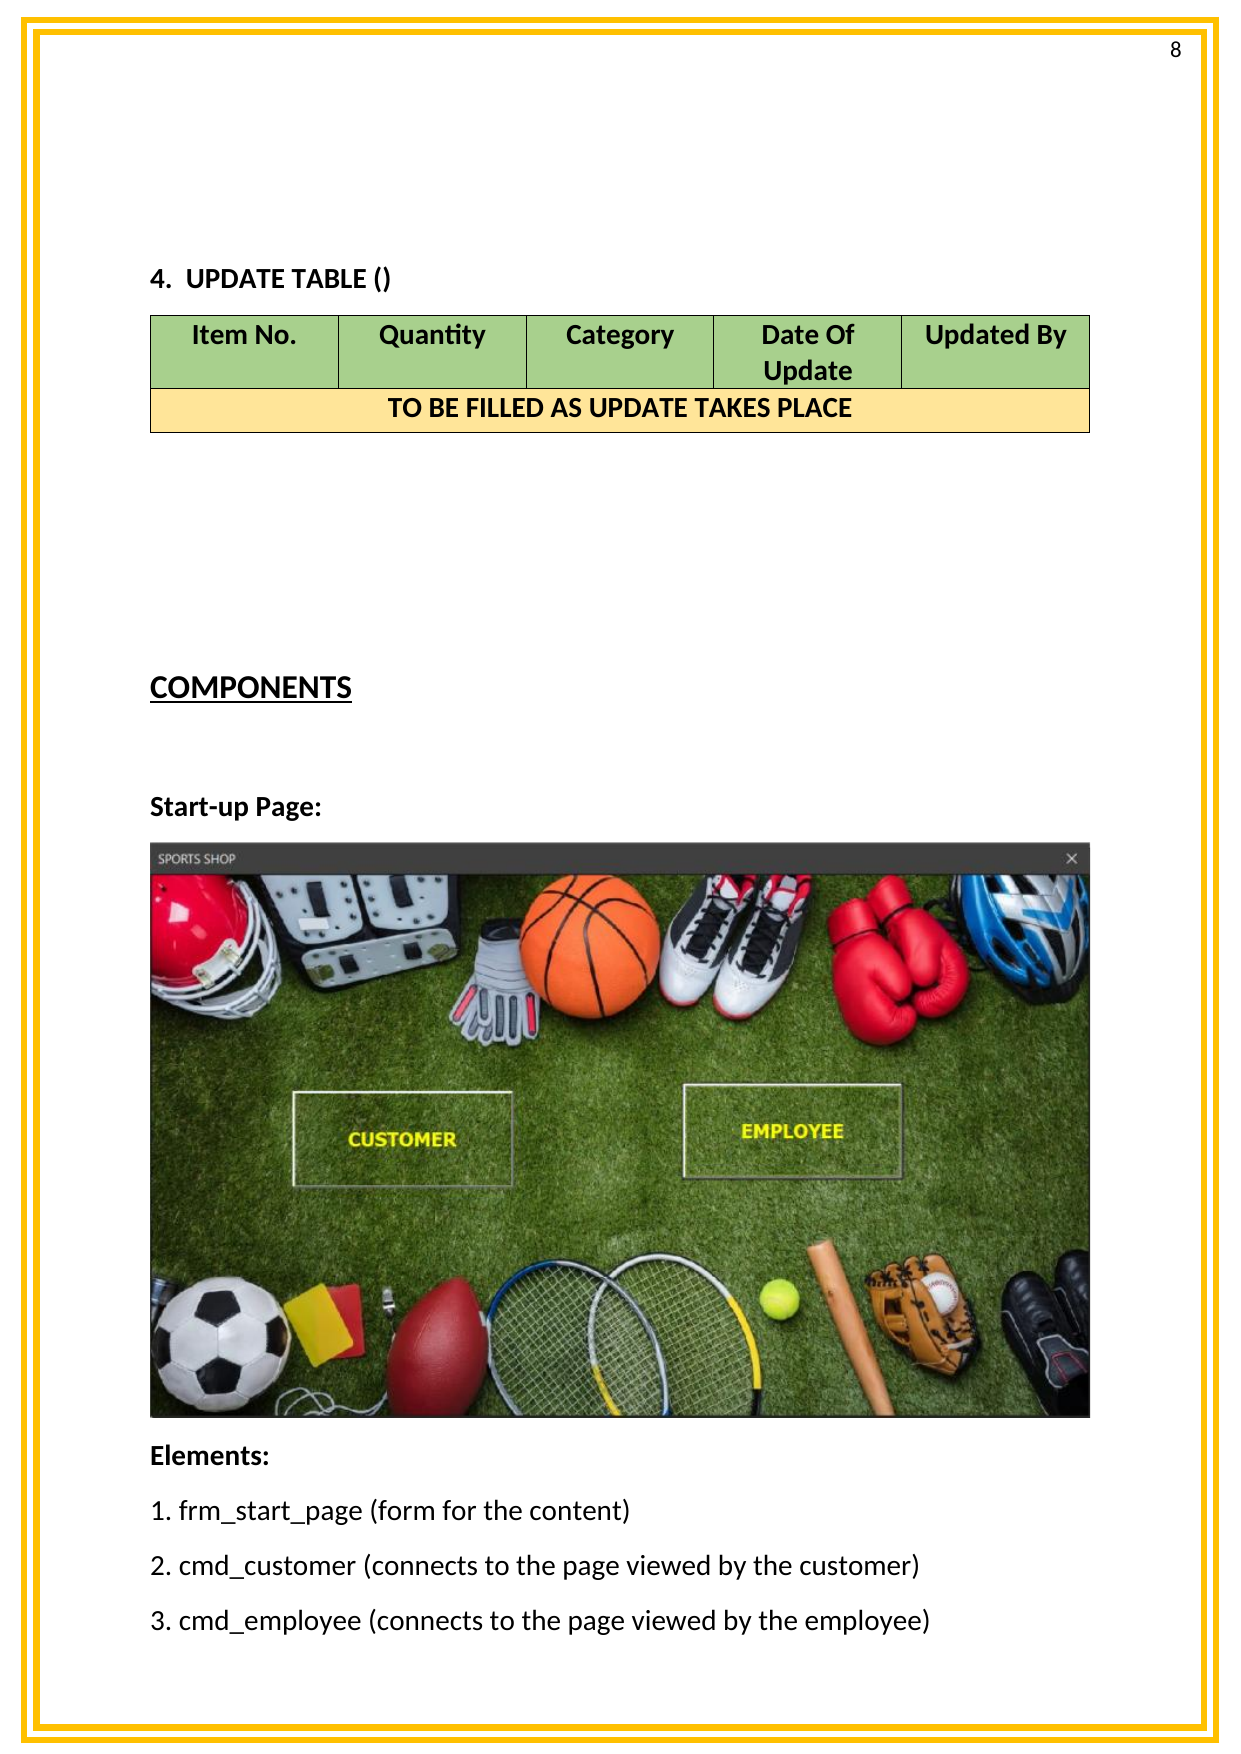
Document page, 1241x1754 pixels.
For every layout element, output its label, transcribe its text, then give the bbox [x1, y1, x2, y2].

text Elements: [150, 1437, 1181, 1472]
text 4. UPDATE TABLE () [150, 260, 1181, 296]
table_header Quantity [339, 316, 526, 388]
text COMPONENTS [150, 666, 1181, 707]
text 2. cmd_customer (connects to the page viewed by the customer) [150, 1547, 1181, 1582]
text 3. cmd_employee (connects to the page viewed by the employee) [150, 1602, 1181, 1637]
table_cell TO BE FILLED AS UPDATE TAKES PLACE [151, 389, 1089, 432]
table_header Updated By [902, 316, 1089, 388]
table_header Date Of Update [714, 316, 901, 388]
text 1. frm_start_page (form for the content) [150, 1492, 1181, 1527]
text Start-up Page: [150, 788, 1181, 823]
table_header Item No. [151, 316, 338, 388]
picture [150, 842, 1091, 1418]
text ­­­ [150, 611, 1181, 647]
table_header Category [527, 316, 713, 388]
